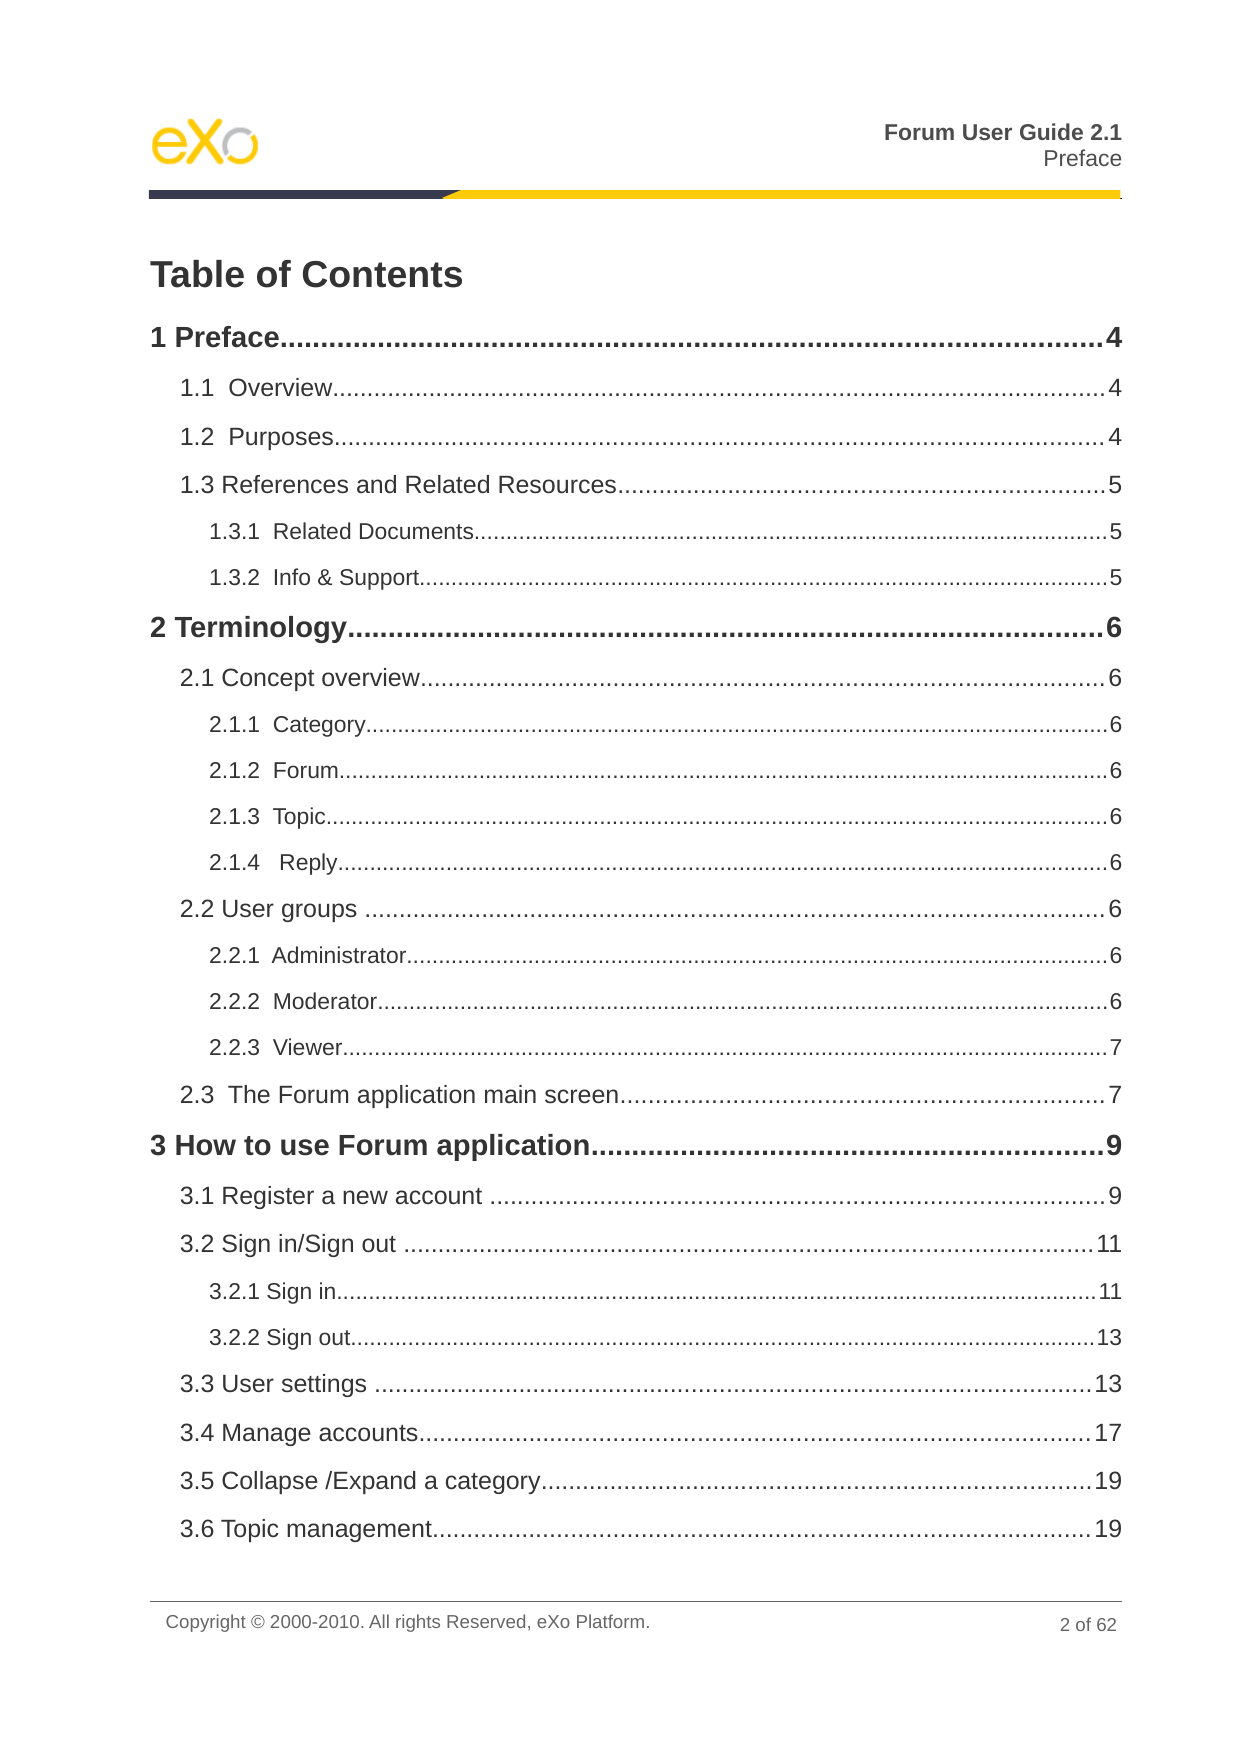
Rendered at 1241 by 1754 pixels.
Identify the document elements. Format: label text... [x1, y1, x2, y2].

text 1.3 References and Related Resources 5 [179, 470, 1122, 498]
text 3.2.2 Sign out 13 [209, 1323, 1122, 1350]
text 2.1.4 Reply 6 [209, 848, 1122, 875]
text 1.2 Purposes 4 [179, 422, 1122, 450]
text 2.1.2 Forum 6 [209, 757, 1122, 783]
text 2.2.3 Viewer 7 [209, 1034, 1122, 1061]
text 2.1.1 Category 6 [209, 711, 1122, 737]
text 2.1.3 Topic 6 [209, 803, 1122, 829]
text 3.4 Manage accounts 17 [179, 1418, 1122, 1446]
text 1.1 Overview 4 [179, 373, 1122, 402]
text 1.3.2 Info & Support 5 [209, 564, 1122, 590]
text 3.1 Register a new account 9 [179, 1181, 1122, 1210]
text 3.6 Topic management 19 [179, 1514, 1122, 1543]
subtitle Table of Contents [150, 253, 1122, 296]
text 2 Terminology 6 [150, 610, 1122, 643]
text 2.2.1 Administrator 6 [209, 942, 1122, 969]
text 2.1 Concept overview 6 [179, 663, 1122, 691]
text 1 Preface 4 [150, 320, 1122, 354]
text 2.3 The Forum application main screen 7 [179, 1080, 1122, 1109]
text 2.2 User groups 6 [179, 894, 1122, 923]
picture [152, 118, 259, 165]
picture [148, 190, 1121, 199]
text 3.2.1 Sign in 11 [209, 1278, 1122, 1304]
text 2.2.2 Moderator 6 [209, 988, 1122, 1015]
text 3.3 User settings 13 [179, 1369, 1122, 1398]
text 3.2 Sign in/Sign out 11 [179, 1229, 1122, 1258]
text 3.5 Collapse /Expand a category 19 [179, 1466, 1122, 1494]
text 3 How to use Forum application 9 [150, 1128, 1122, 1162]
text 1.3.1 Related Documents 5 [209, 518, 1122, 544]
